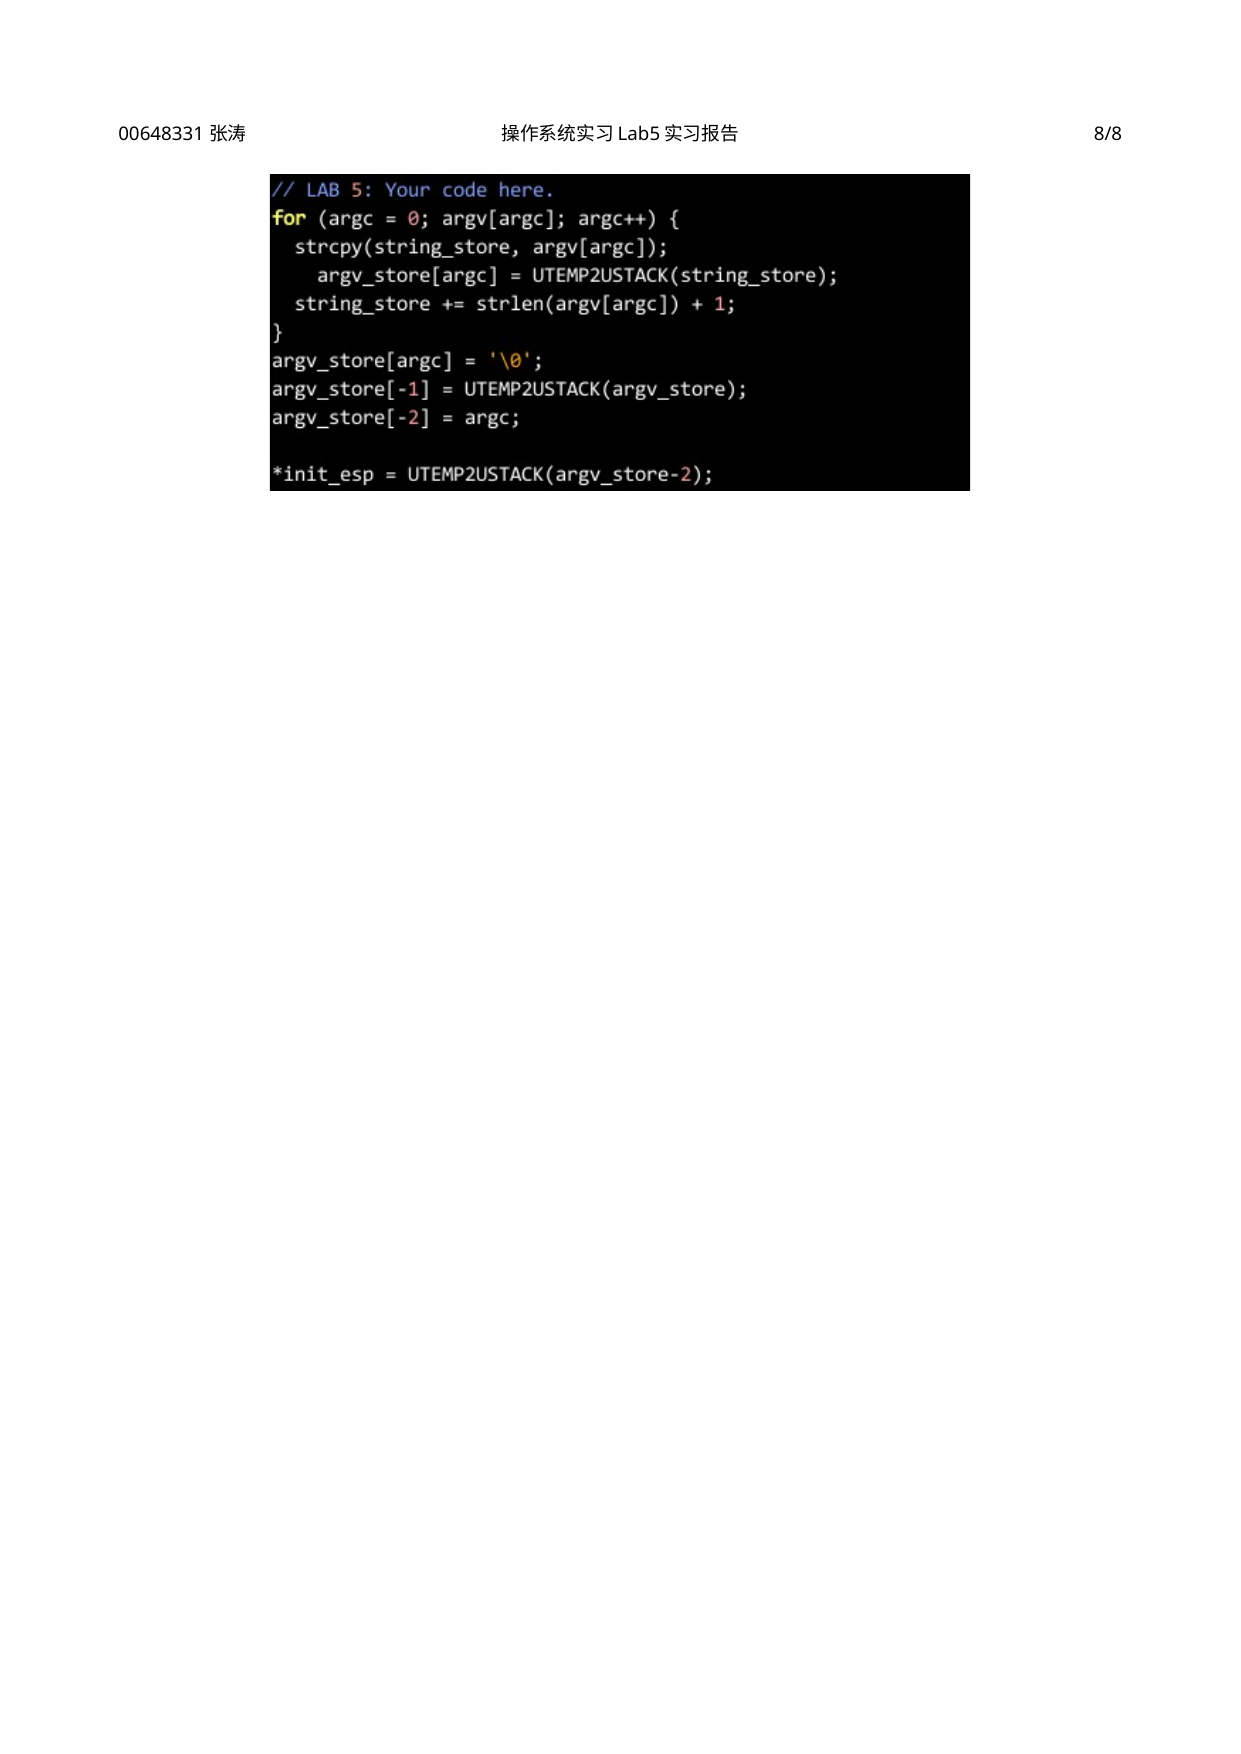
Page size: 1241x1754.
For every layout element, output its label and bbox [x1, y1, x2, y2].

picture [269, 174, 971, 491]
